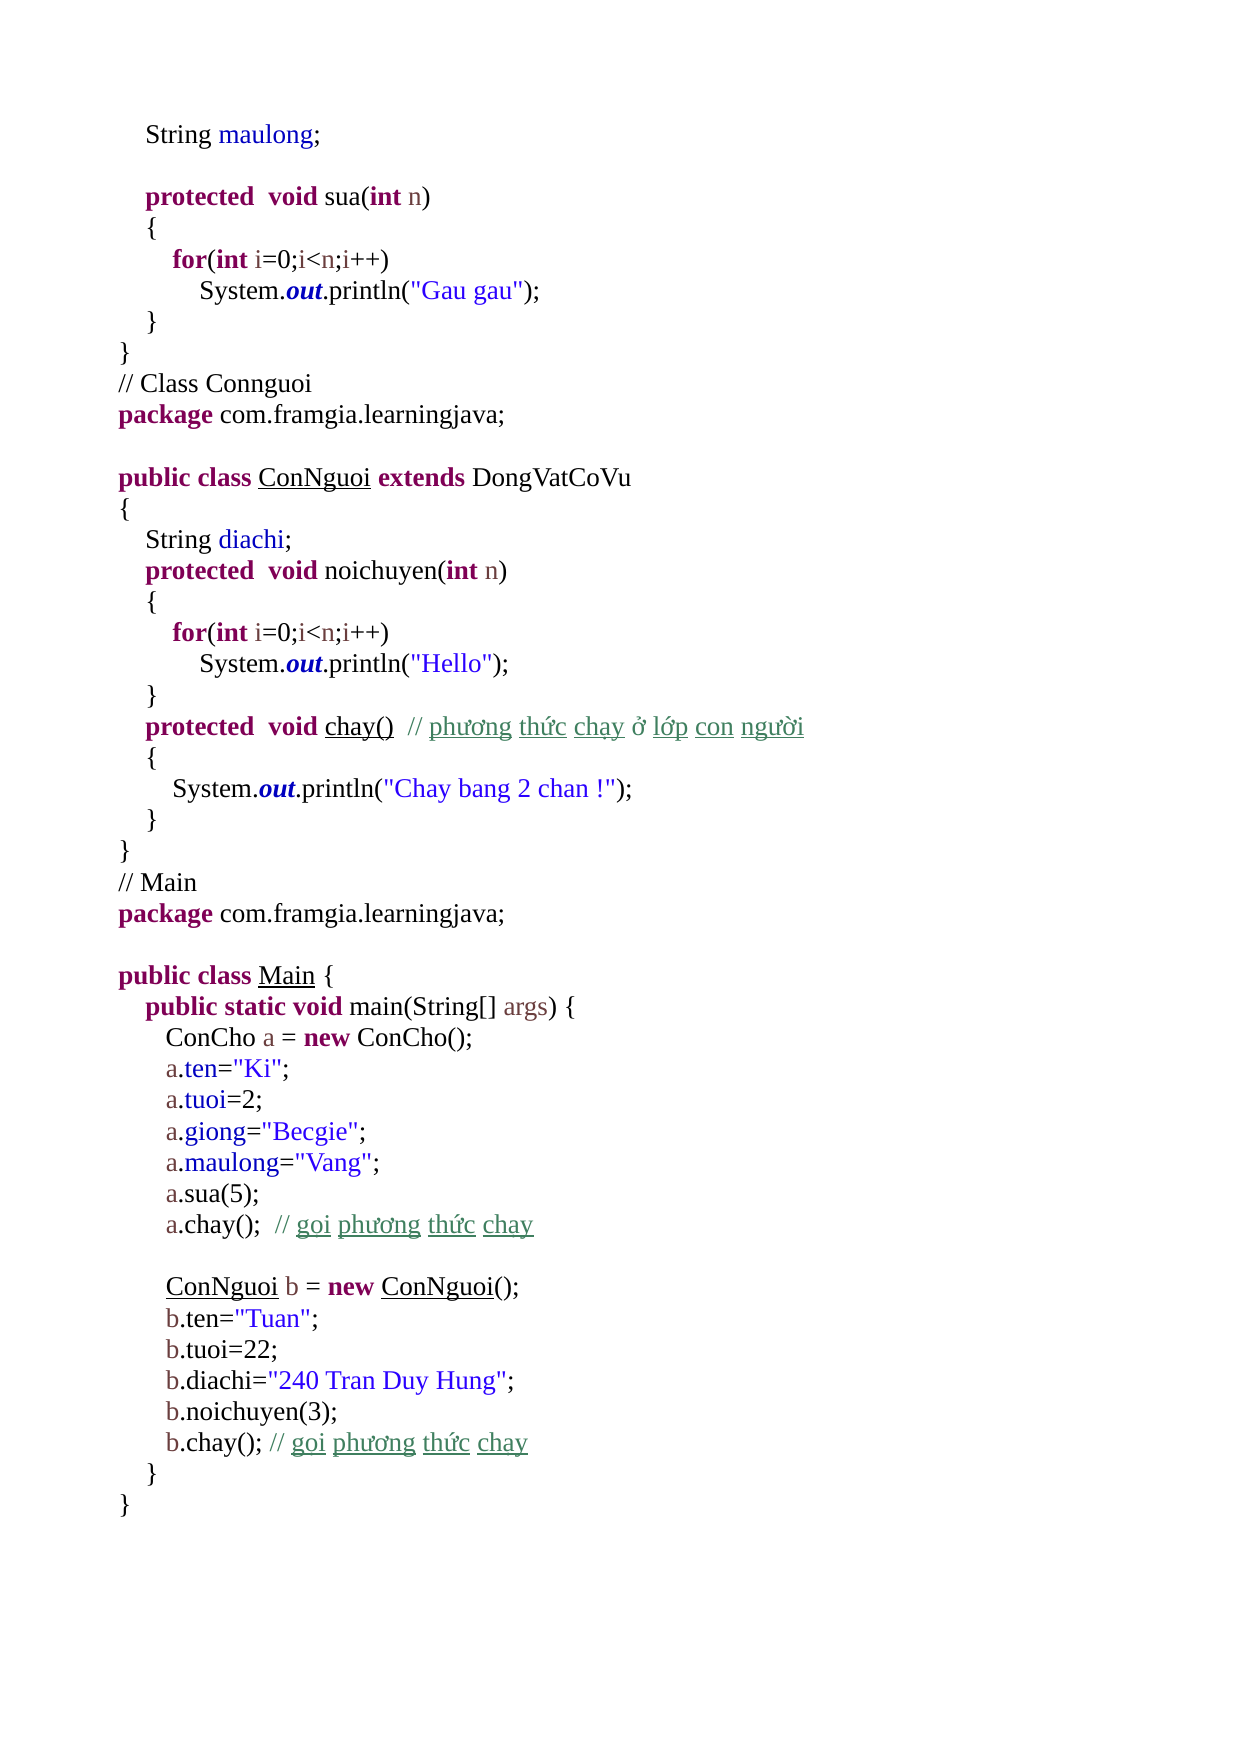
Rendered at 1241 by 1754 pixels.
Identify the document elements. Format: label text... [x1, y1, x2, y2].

text protected void sua(int n) [118, 180, 1122, 212]
text { [118, 212, 1122, 243]
text b.tuoi=22; [118, 1333, 1122, 1364]
text b.chay(); // gọi phương thức chạy [118, 1426, 1122, 1457]
text package com.framgia.learningjava; [118, 398, 1122, 429]
text for(int i=0;i<n;i++) [118, 616, 1122, 648]
text { [118, 741, 1122, 772]
text } [118, 305, 1122, 336]
text a.chay(); // gọi phương thức chạy [118, 1208, 1122, 1239]
text ConNguoi b = new ConNguoi(); [118, 1271, 1122, 1302]
text ConCho a = new ConCho(); [118, 1021, 1122, 1052]
text protected void noichuyen(int n) [118, 554, 1122, 585]
text String maulong; [118, 118, 1122, 149]
text } [118, 803, 1122, 834]
text b.noichuyen(3); [118, 1395, 1122, 1426]
text } [118, 834, 1122, 866]
text for(int i=0;i<n;i++) [118, 243, 1122, 274]
text protected void chay() // phương thức chạy ở lớp con người [118, 710, 1122, 741]
text public static void main(String[] args) { [118, 990, 1122, 1021]
text } [118, 1457, 1122, 1488]
text // Class Connguoi [118, 367, 1122, 398]
text { [118, 492, 1122, 523]
text public class ConNguoi extends DongVatCoVu [118, 461, 1122, 492]
text a.ten="Ki"; [118, 1052, 1122, 1084]
text public class Main { [118, 959, 1122, 990]
text } [118, 679, 1122, 710]
text } [118, 1488, 1122, 1520]
text b.diachi="240 Tran Duy Hung"; [118, 1364, 1122, 1395]
text b.ten="Tuan"; [118, 1302, 1122, 1333]
text System.out.println("Hello"); [118, 648, 1122, 679]
text System.out.println("Gau gau"); [118, 274, 1122, 305]
text a.giong="Becgie"; [118, 1115, 1122, 1146]
text a.maulong="Vang"; [118, 1146, 1122, 1177]
text } [118, 336, 1122, 367]
text package com.framgia.learningjava; [118, 897, 1122, 928]
text System.out.println("Chay bang 2 chan !"); [118, 772, 1122, 803]
text a.sua(5); [118, 1177, 1122, 1208]
text a.tuoi=2; [118, 1084, 1122, 1115]
text String diachi; [118, 523, 1122, 554]
text // Main [118, 866, 1122, 897]
text { [118, 585, 1122, 616]
